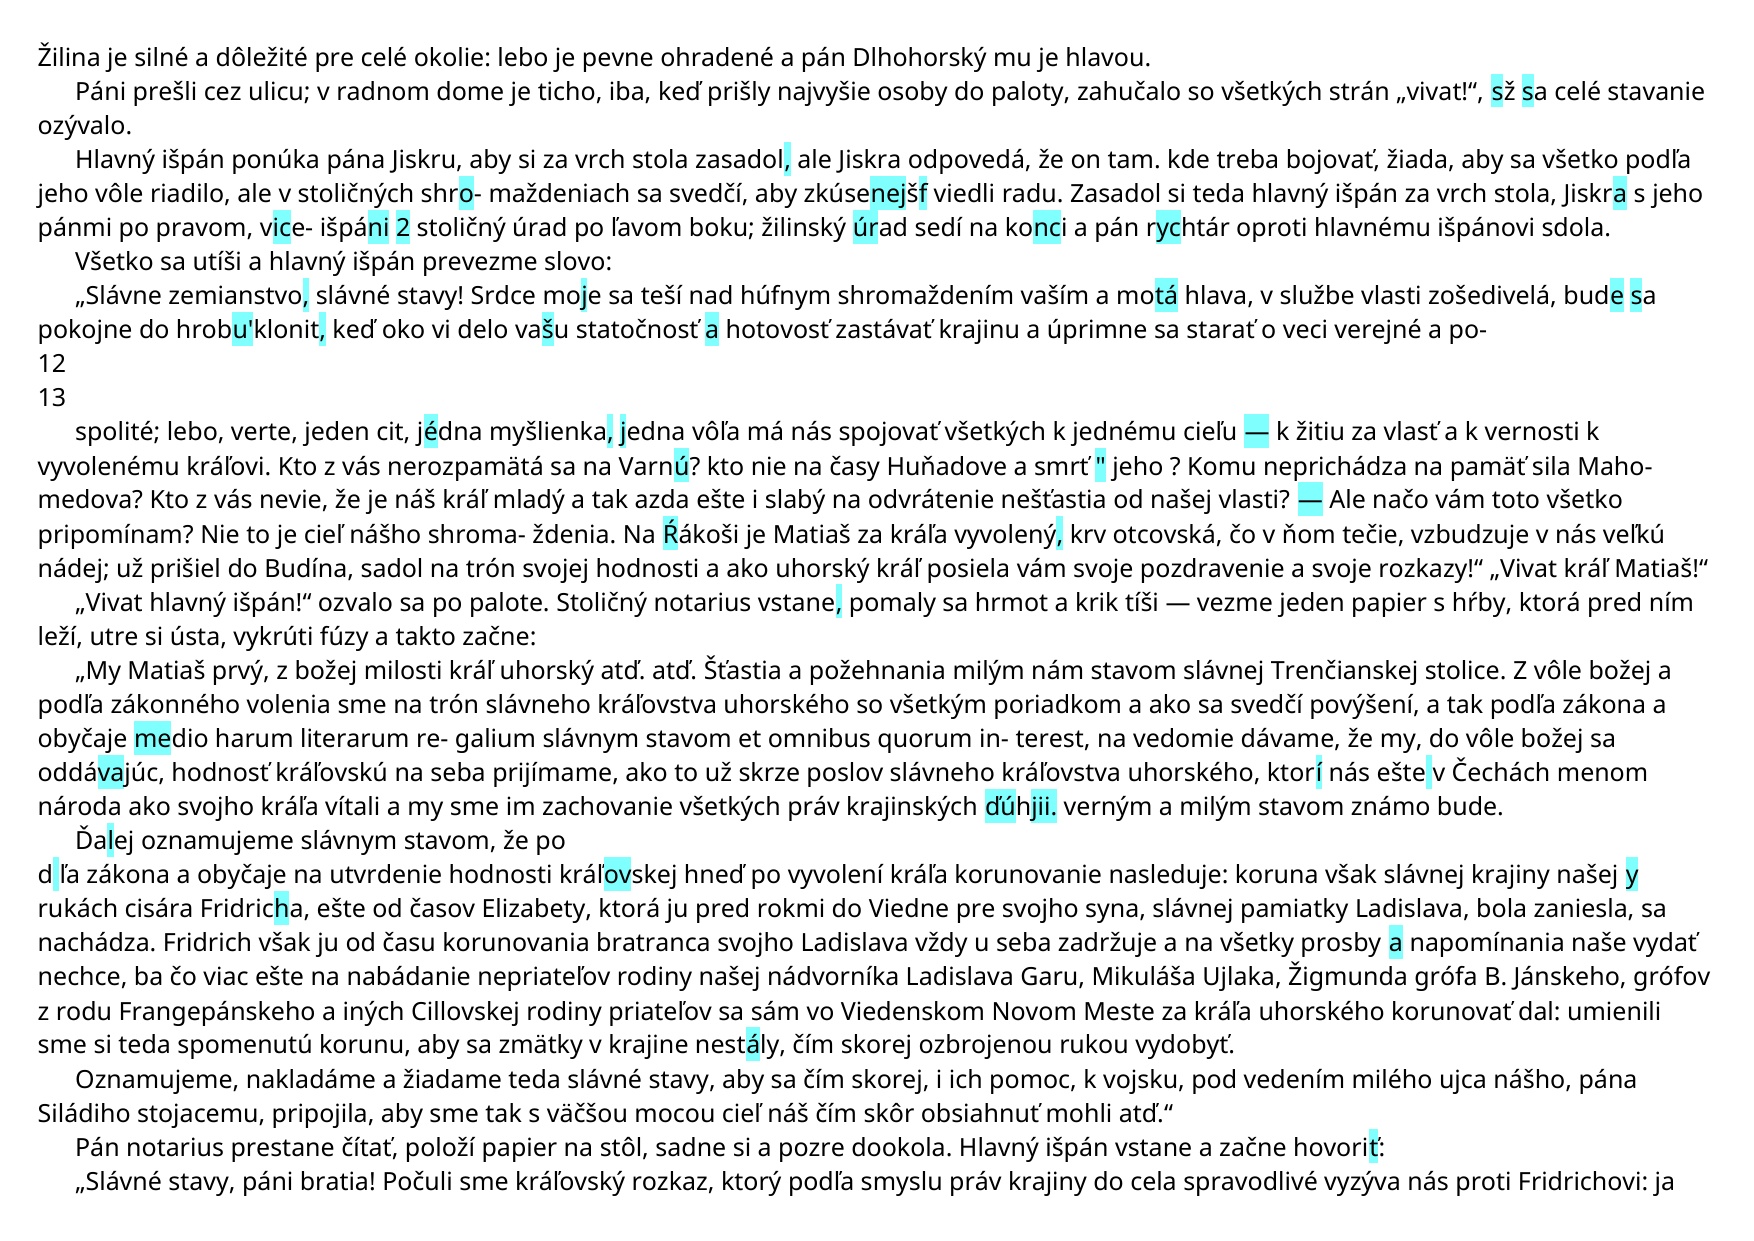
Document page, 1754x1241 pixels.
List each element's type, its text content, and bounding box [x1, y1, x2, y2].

text 12 [37, 346, 1716, 380]
text 13 [37, 380, 1716, 414]
text Hlavný išpán ponúka pána Jiskru, aby si za vrch stola zasadol, ale Jiskra odpovedá, že on tam. kde treba bojovať, žiada, aby sa všetko podľa jeho vôle riadilo, ale v stoličných shro- maždeniach sa svedčí, aby zkúsenejšf viedli radu. Zasadol si teda hlavný išpán za vrch stola, Jiskra s jeho pánmi po pravom, vice- išpáni 2 stoličný úrad po ľavom boku; žilinský úrad sedí na konci a pán rychtár oproti hlavnému išpánovi sdola. [37, 142, 1716, 244]
text „Slávne zemianstvo, slávné stavy! Srdce moje sa teší nad húfnym shromaždením vaším a motá hlava, v službe vlasti zošedivelá, bude sa pokojne do hrobu'kloniť, keď oko vi delo vašu statočnosť a hotovosť zastávať krajinu a úprimne sa starať o veci verejné a po- [37, 278, 1716, 346]
text Žilina je silné a dôležité pre celé okolie: lebo je pevne ohradené a pán Dlhohorský mu je hlavou. [37, 39, 1716, 73]
text Pán notarius prestane čítať, položí papier na stôl, sadne si a pozre dookola. Hlavný išpán vstane a začne hovoriť: [37, 1129, 1716, 1163]
text „Slávné stavy, páni bratia! Počuli sme kráľovský rozkaz, ktorý podľa smyslu práv krajiny do cela spravodlivé vyzýva nás proti Fridrichovi: ja [37, 1163, 1716, 1197]
text „Vivat hlavný išpán!“ ozvalo sa po palote. Stoličný notarius vstane, pomaly sa hrmot a krik tíši — vezme jeden papier s hŕby, ktorá pred ním leží, utre si ústa, vykrúti fúzy a takto začne: [37, 584, 1716, 652]
text Ďalej oznamujeme slávnym stavom, že po [37, 823, 1716, 857]
text Oznamujeme, nakladáme a žiadame teda slávné stavy, aby sa čím skorej, i ich pomoc, k vojsku, pod vedením milého ujca nášho, pána Siládiho stojacemu, pripojila, aby sme tak s väčšou mocou cieľ náš čím skôr obsiahnuť mohli atď.“ [37, 1061, 1716, 1129]
text Všetko sa utíši a hlavný išpán prevezme slovo: [37, 244, 1716, 278]
text spolité; lebo, verte, jeden cit, jédna myšlienka, jedna vôľa má nás spojovať všetkých k jednému cieľu — k žitiu za vlasť a k vernosti k vyvolenému kráľovi. Kto z vás nerozpamätá sa na Varnú? kto nie na časy Huňadove a smrť " jeho ? Komu neprichádza na pamäť sila Maho- medova? Kto z vás nevie, že je náš kráľ mladý a tak azda ešte i slabý na odvrátenie nešťastia od našej vlasti? — Ale načo vám toto všetko pripomínam? Nie to je cieľ nášho shroma- ždenia. Na Ŕákoši je Matiaš za kráľa vyvolený, krv otcovská, čo v ňom tečie, vzbudzuje v nás veľkú nádej; už prišiel do Budína, sadol na trón svojej hodnosti a ako uhorský kráľ posiela vám svoje pozdravenie a svoje rozkazy!“ „Vivat kráľ Matiaš!“ [37, 414, 1716, 584]
text „My Matiaš prvý, z božej milosti kráľ uhorský atď. atď. Šťastia a požehnania milým nám stavom slávnej Trenčianskej stolice. Z vôle božej a podľa zákonného volenia sme na trón slávneho kráľovstva uhorského so všetkým poriadkom a ako sa svedčí povýšení, a tak podľa zákona a obyčaje medio harum literarum re- galium slávnym stavom et omnibus quorum in- terest, na vedomie dávame, že my, do vôle božej sa oddávajúc, hodnosť kráľovskú na seba prijímame, ako to už skrze poslov slávneho kráľovstva uhorského, ktorí nás ešte v Čechách menom národa ako svojho kráľa vítali a my sme im zachovanie všetkých práv krajinských ďúhjii. verným a milým stavom známo bude. [37, 652, 1716, 823]
text d ľa zákona a obyčaje na utvrdenie hodnosti kráľovskej hneď po vyvolení kráľa korunovanie nasleduje: koruna však slávnej krajiny našej y rukách cisára Fridricha, ešte od časov Elizabety, ktorá ju pred rokmi do Viedne pre svojho syna, slávnej pamiatky Ladislava, bola zaniesla, sa nachádza. Fridrich však ju od času korunovania bratranca svojho Ladislava vždy u seba zadržuje a na všetky prosby a napomínania naše vydať nechce, ba čo viac ešte na nabádanie nepriateľov rodiny našej nádvorníka Ladislava Garu, Mikuláša Ujlaka, Žigmunda grófa B. Jánskeho, grófov z rodu Frangepánskeho a iných Cillovskej rodiny priateľov sa sám vo Viedenskom Novom Meste za kráľa uhorského korunovať dal: umienili sme si teda spomenutú korunu, aby sa zmätky v krajine nestály, čím skorej ozbrojenou rukou vydobyť. [37, 857, 1716, 1061]
text Páni prešli cez ulicu; v radnom dome je ticho, iba, keď prišly najvyšie osoby do paloty, zahučalo so všetkých strán „vivat!“, sž sa celé stavanie ozývalo. [37, 73, 1716, 142]
